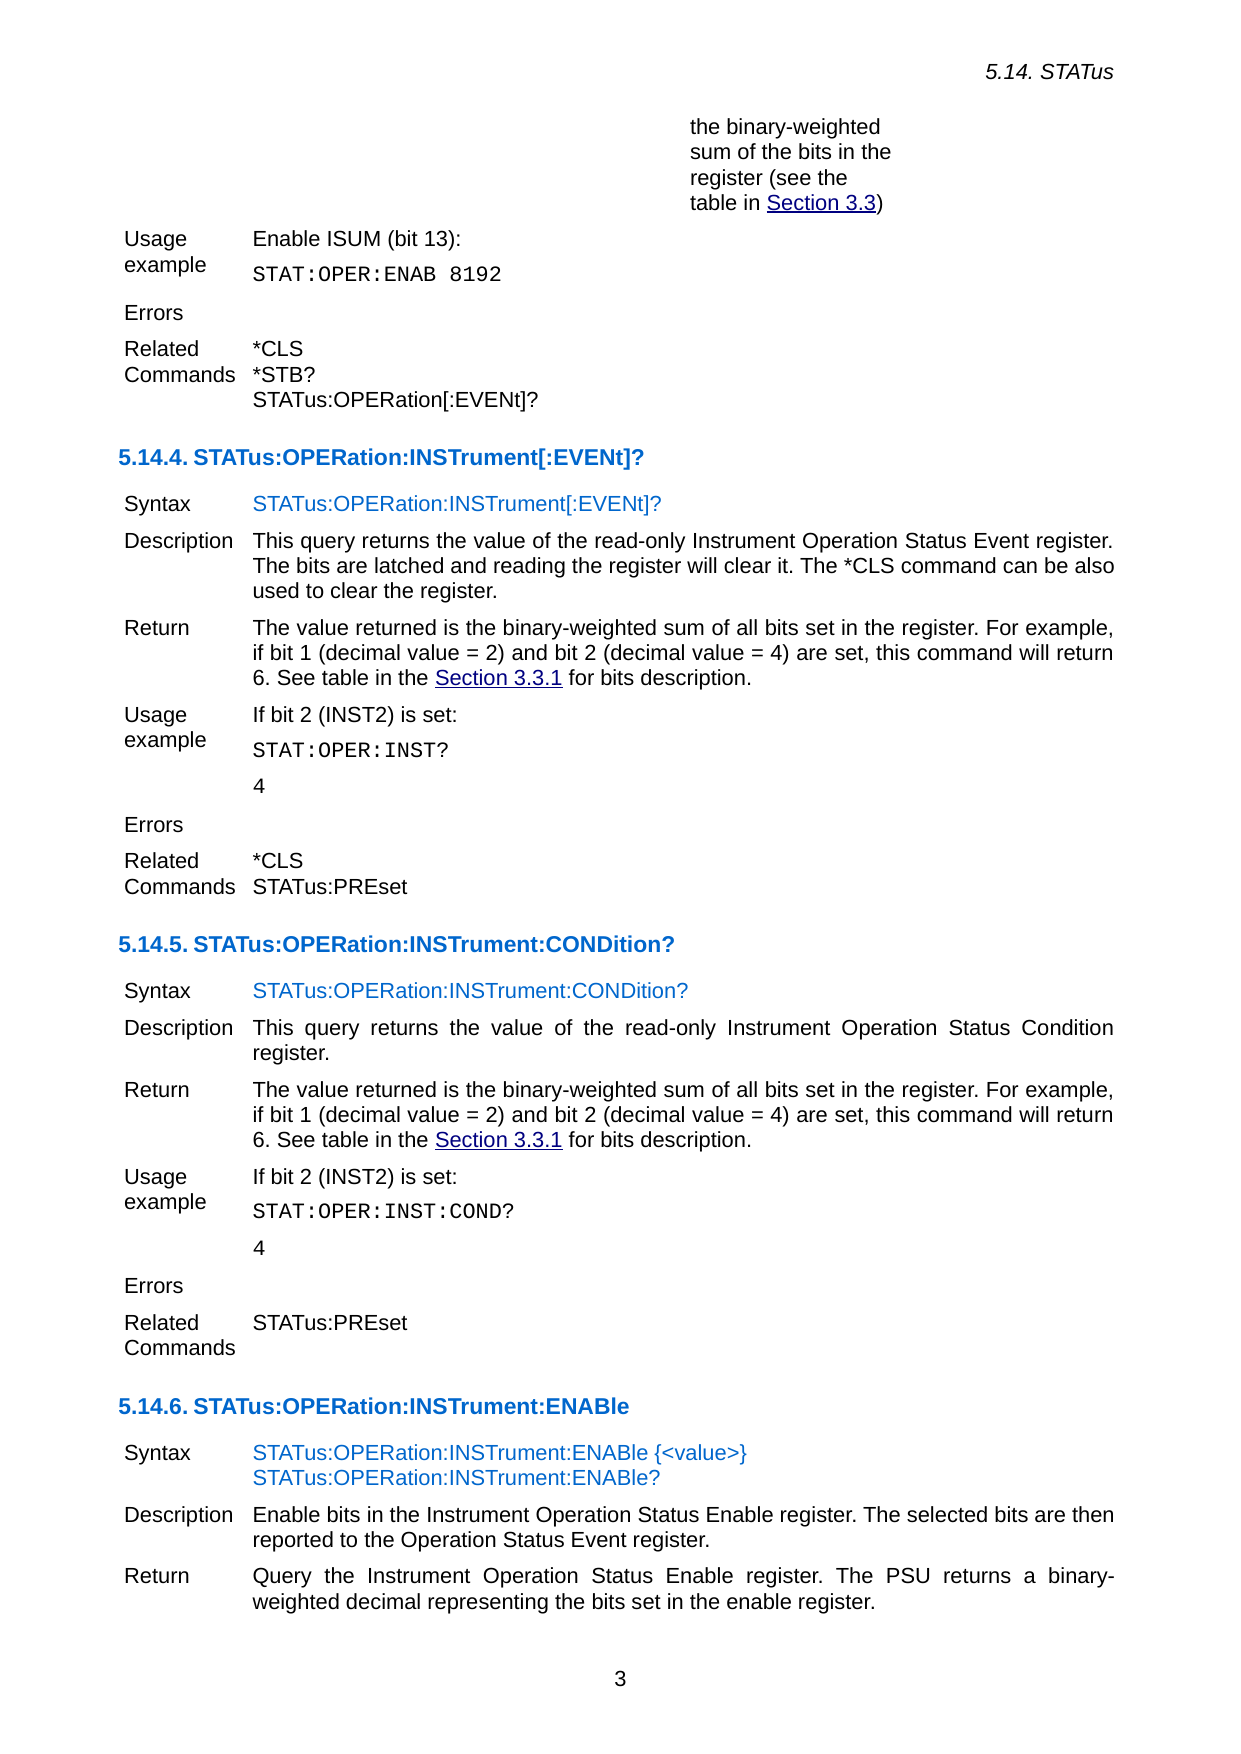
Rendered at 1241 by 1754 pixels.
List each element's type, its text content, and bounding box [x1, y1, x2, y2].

table_cell STATus:PREset [247, 1304, 1122, 1366]
table_cell [247, 806, 1122, 843]
table_cell This query returns the value of the read-only Instrument Operation Status Event register. The bits are latched and reading the register will clear it. The *CLS command can be also used to clear the register. [247, 522, 1122, 609]
table_cell The value returned is the binary-weighted sum of all bits set in the register. For example, if bit 1 (decimal value = 2) and bit 2 (decimal value = 4) are set, this command will return 6. See table in the Section 3.3.1 for bits description. [247, 1071, 1122, 1158]
table_cell The value returned is the binary-weighted sum of all bits set in the register. For example, if bit 1 (decimal value = 2) and bit 2 (decimal value = 4) are set, this command will return 6. See table in the Section 3.3.1 for bits description. [247, 609, 1122, 696]
table_cell If bit 2 (INST2) is set: STAT:OPER:INST? 4 [247, 696, 1122, 806]
table_cell Enable ISUM (bit 13): STAT:OPER:ENAB 8192 [247, 221, 1122, 294]
table_cell Errors [118, 294, 247, 331]
table_cell [247, 106, 465, 221]
table_cell Enable bits in the Instrument Operation Status Enable register. The selected bits are then reported to the Operation Status Event register. [247, 1496, 1122, 1558]
table_cell *CLS STATus:PREset [247, 843, 1122, 904]
table_cell Related Commands [118, 1304, 247, 1366]
table_header Syntax [118, 972, 247, 1009]
table_cell Related Commands [118, 843, 247, 904]
table_cell Errors [118, 1268, 247, 1304]
table_cell Query the Instrument Operation Status Enable register. The PSU returns a binary-weighted decimal representing the bits set in the enable register. [247, 1558, 1122, 1619]
table_cell Usage example [118, 1158, 247, 1268]
table_cell Usage example [118, 221, 247, 294]
table_header STATus:OPERation:INSTrument[:EVENt]? [247, 485, 1122, 522]
subtitle STATus:OPERation:INSTrument[:EVENt]? [118, 444, 1122, 471]
table_cell Return [118, 1558, 247, 1619]
table_cell Description [118, 522, 247, 609]
table_cell *CLS *STB? STATus:OPERation[:EVENt]? [247, 331, 1122, 418]
table_cell [247, 1268, 1122, 1304]
table_cell Related Commands [118, 331, 247, 418]
table_cell If bit 2 (INST2) is set: STAT:OPER:INST:COND? 4 [247, 1158, 1122, 1268]
table_cell Usage example [118, 696, 247, 806]
table_header STATus:OPERation:INSTrument:ENABle {<value>} STATus:OPERation:INSTrument:ENABle? [247, 1434, 1122, 1496]
table_header Syntax [118, 1434, 247, 1496]
subtitle STATus:OPERation:INSTrument:CONDition? [118, 931, 1122, 957]
table_header STATus:OPERation:INSTrument:CONDition? [247, 972, 1122, 1009]
table_cell Description [118, 1009, 247, 1071]
subtitle STATus:OPERation:INSTrument:ENABle [118, 1393, 1122, 1419]
table_cell [903, 106, 1122, 221]
table_cell [465, 106, 684, 221]
table_cell Return [118, 609, 247, 696]
table_cell the binary-weighted sum of the bits in the register (see the table in Section 3.3) [684, 106, 903, 221]
table_cell Return [118, 1071, 247, 1158]
table_cell This query returns the value of the read-only Instrument Operation Status Condition register. [247, 1009, 1122, 1071]
table_cell Description [118, 1496, 247, 1558]
table_cell [247, 294, 1122, 331]
table_cell Errors [118, 806, 247, 843]
table_header Syntax [118, 485, 247, 522]
table_cell [118, 106, 247, 221]
